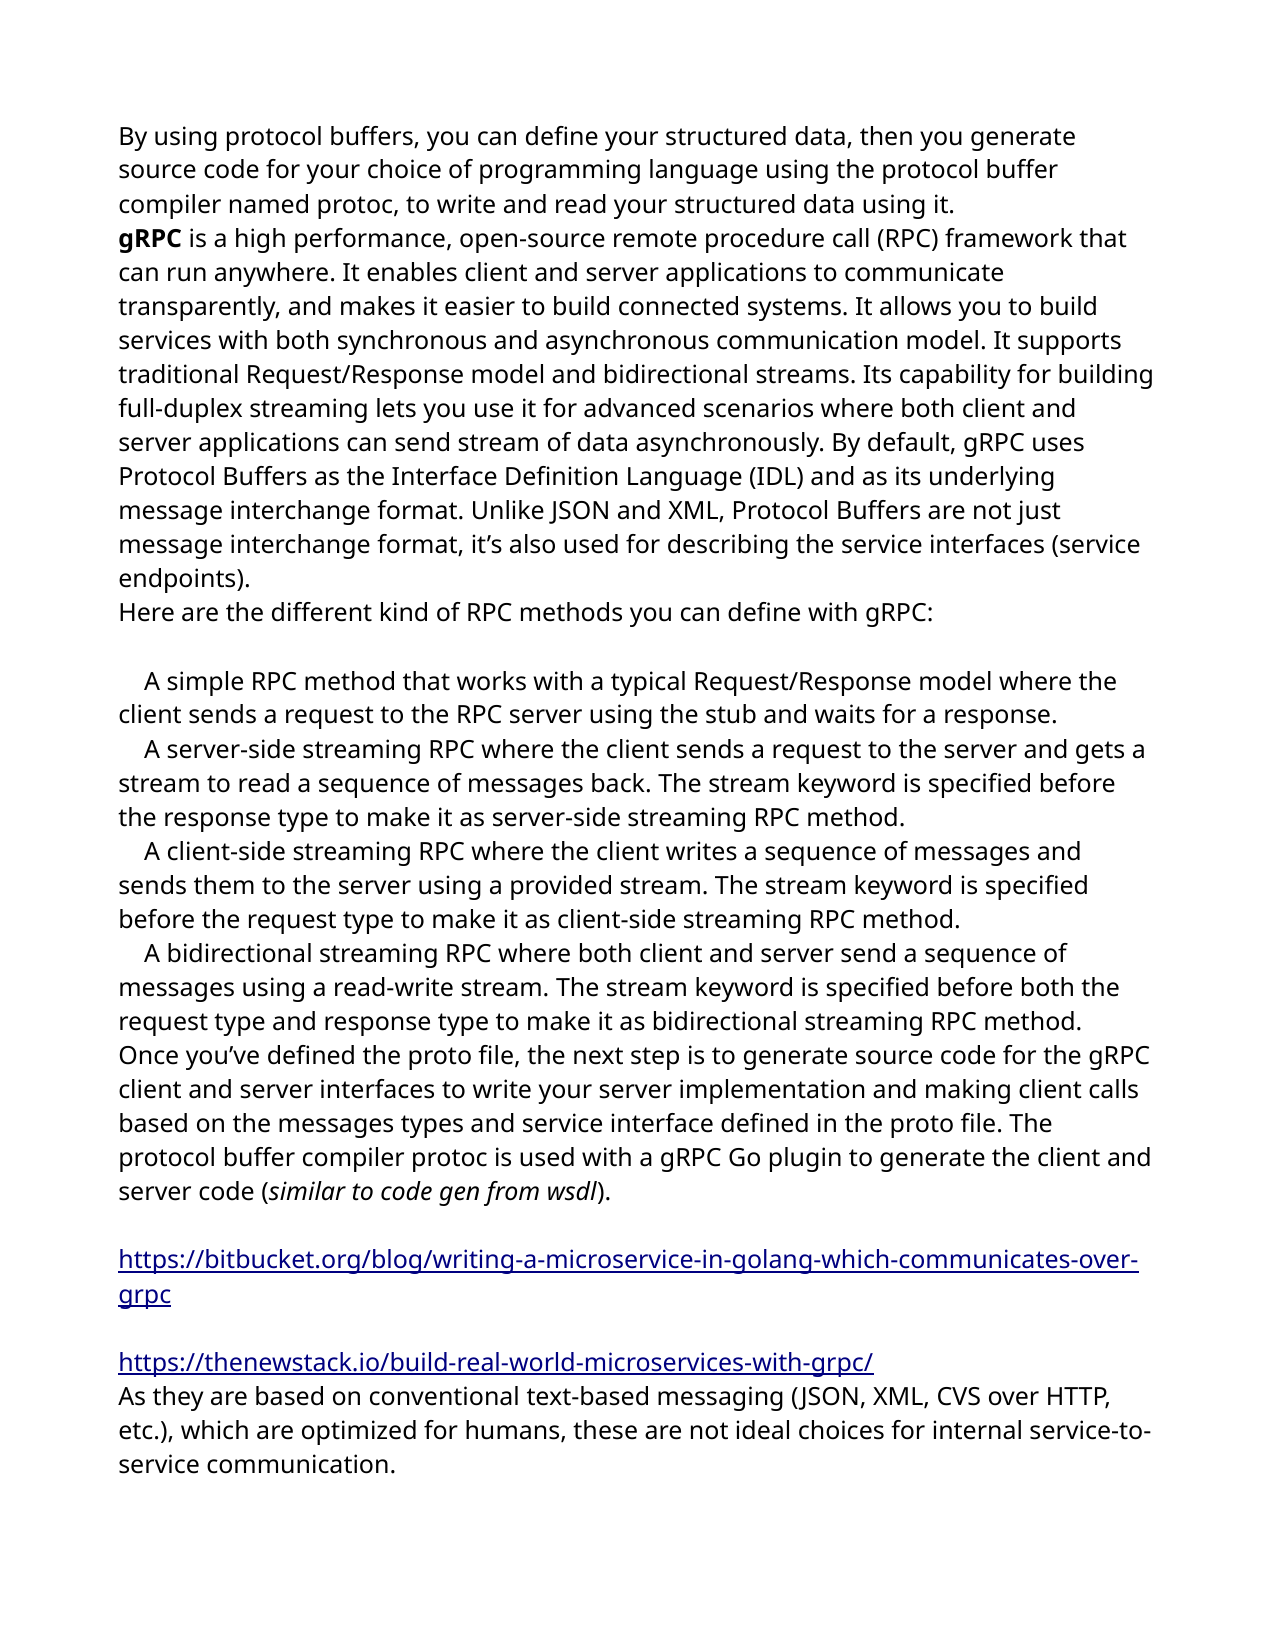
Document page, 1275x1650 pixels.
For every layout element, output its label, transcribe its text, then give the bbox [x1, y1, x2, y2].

text Once you’ve defined the proto file, the next step is to generate source code for the gRPC client and server interfaces to write your server implementation and making client calls based on the messages types and service interface defined in the proto file. The protocol buffer compiler protoc is used with a gRPC Go plugin to generate the client and server code (similar to code gen from wsdl). [118, 1038, 1157, 1208]
text As they are based on conventional text-based messaging (JSON, XML, CVS over HTTP, etc.), which are optimized for humans, these are not ideal choices for internal service-to-service communication. [118, 1378, 1157, 1481]
text Here are the different kind of RPC methods you can define with gRPC: [118, 595, 1157, 629]
text gRPC is a high performance, open-source remote procedure call (RPC) framework that can run anywhere. It enables client and server applications to communicate transparently, and makes it easier to build connected systems. It allows you to build services with both synchronous and asynchronous communication model. It supports traditional Request/Response model and bidirectional streams. Its capability for building full-duplex streaming lets you use it for advanced scenarios where both client and server applications can send stream of data asynchronously. By default, gRPC uses Protocol Buffers as the Interface Definition Language (IDL) and as its underlying message interchange format. Unlike JSON and XML, Protocol Buffers are not just message interchange format, it’s also used for describing the service interfaces (service endpoints). [118, 220, 1157, 595]
text https://thenewstack.io/build-real-world-microservices-with-grpc/ [118, 1344, 1157, 1378]
text A server-side streaming RPC where the client sends a request to the server and gets a stream to read a sequence of messages back. The stream keyword is specified before the response type to make it as server-side streaming RPC method. [118, 731, 1157, 833]
text A simple RPC method that works with a typical Request/Response model where the client sends a request to the RPC server using the stub and waits for a response. [118, 663, 1157, 731]
text A client-side streaming RPC where the client writes a sequence of messages and sends them to the server using a provided stream. The stream keyword is specified before the request type to make it as client-side streaming RPC method. [118, 833, 1157, 936]
text A bidirectional streaming RPC where both client and server send a sequence of messages using a read-write stream. The stream keyword is specified before both the request type and response type to make it as bidirectional streaming RPC method. [118, 936, 1157, 1038]
text By using protocol buffers, you can define your structured data, then you generate source code for your choice of programming language using the protocol buffer compiler named protoc, to write and read your structured data using it. [118, 118, 1157, 220]
text https://bitbucket.org/blog/writing-a-microservice-in-golang-which-communicates-over-grpc [118, 1242, 1157, 1310]
